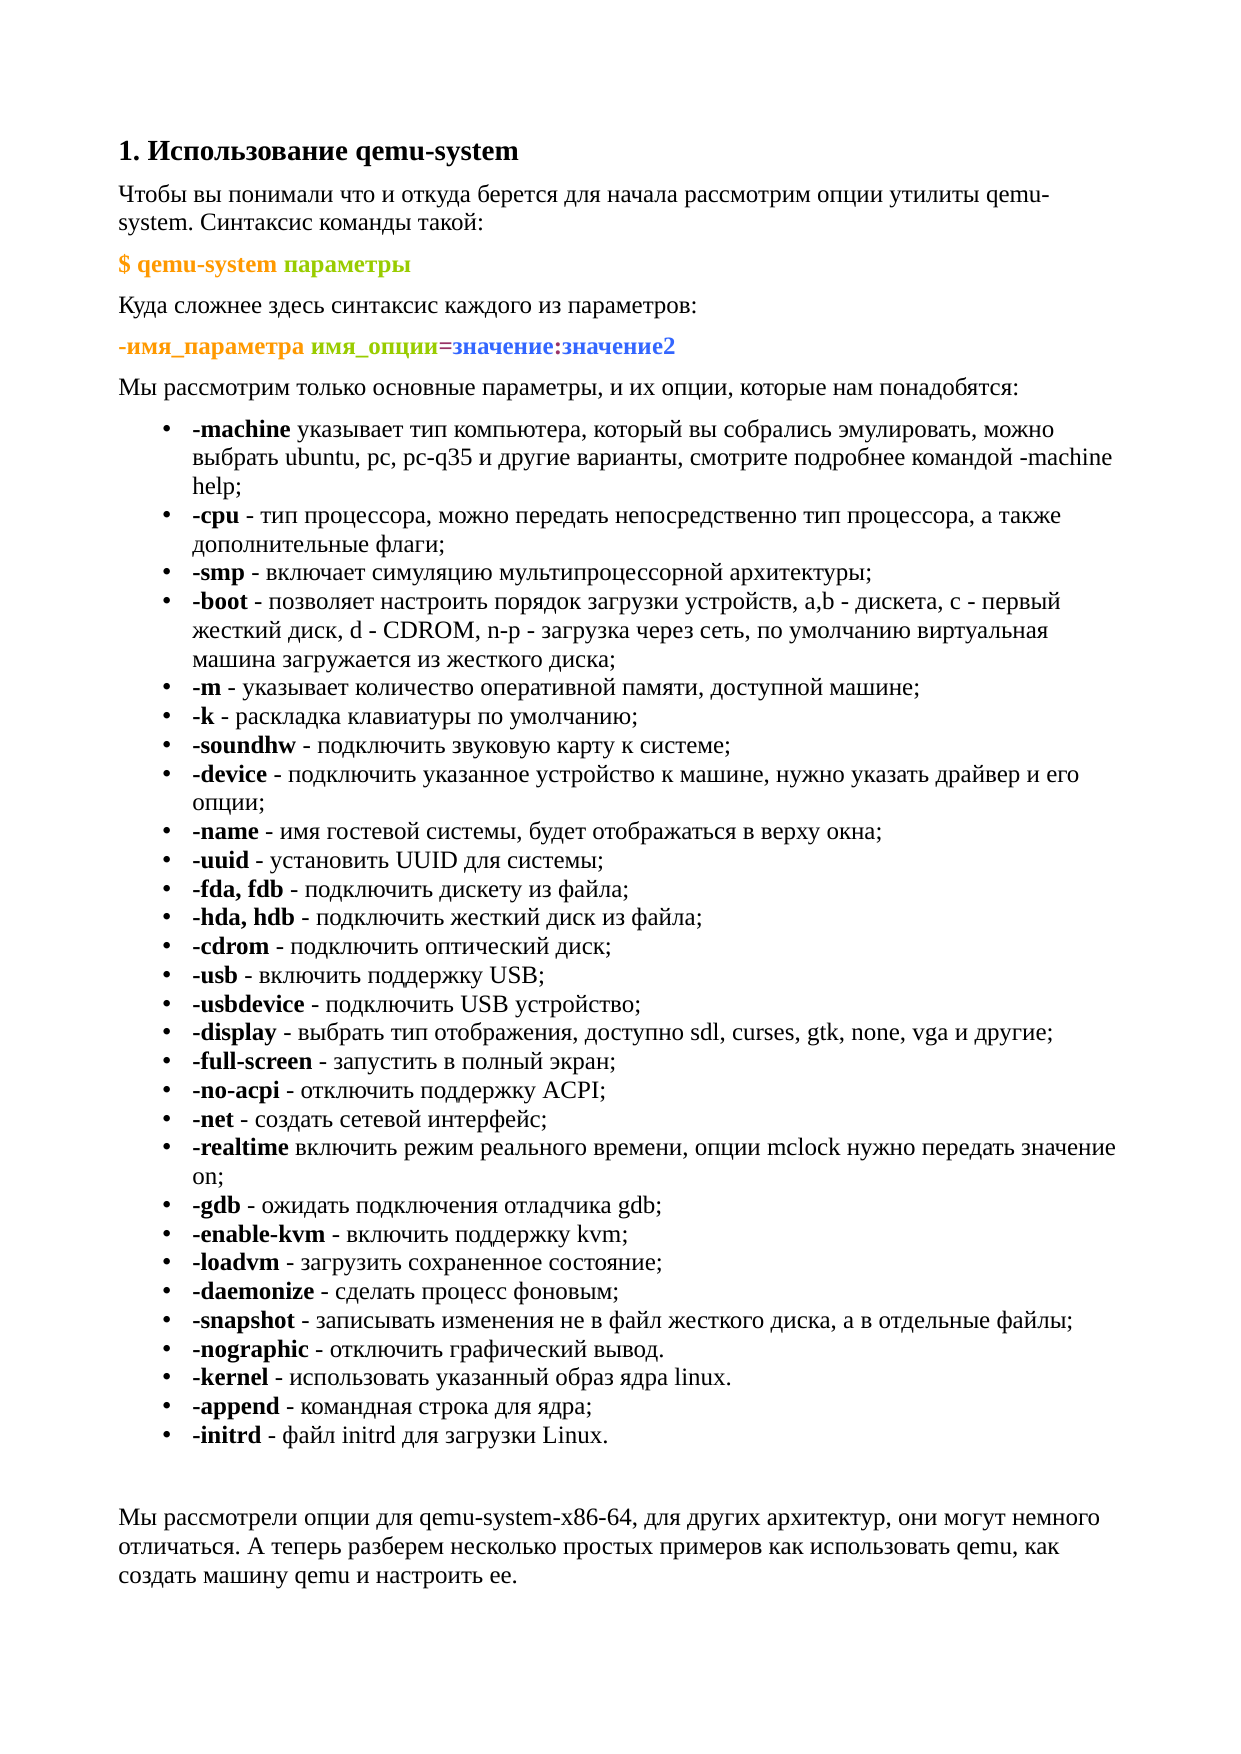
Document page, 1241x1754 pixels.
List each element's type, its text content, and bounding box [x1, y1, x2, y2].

list -loadvm - загрузить сохраненное состояние; [162, 1247, 1122, 1276]
text $ qemu-system параметры [118, 249, 1122, 277]
list -enable-kvm - включить поддержку kvm; [162, 1219, 1122, 1247]
list -net - создать сетевой интерфейс; [162, 1104, 1122, 1132]
text -имя_параметра имя_опции=значение:значение2 [118, 331, 1122, 360]
list -usb - включить поддержку USB; [162, 960, 1122, 989]
list -hda, hdb - подключить жесткий диск из файла; [162, 902, 1122, 931]
list -cpu - тип процессора, можно передать непосредственно тип процессора, а также дополнительные флаги; [162, 500, 1122, 557]
subtitle 1. Использование qemu-system [118, 133, 1122, 166]
list -full-screen - запустить в полный экран; [162, 1046, 1122, 1075]
list -name - имя гостевой системы, будет отображаться в верху окна; [162, 816, 1122, 845]
list -display - выбрать тип отображения, доступно sdl, curses, gtk, none, vga и другие; [162, 1017, 1122, 1046]
list -usbdevice - подключить USB устройство; [162, 989, 1122, 1017]
text Куда сложнее здесь синтаксис каждого из параметров: [118, 290, 1122, 319]
list -cdrom - подключить оптический диск; [162, 931, 1122, 960]
list -initrd - файл initrd для загрузки Linux. [162, 1420, 1122, 1449]
list -boot - позволяет настроить порядок загрузки устройств, a,b - дискета, с - первый жесткий диск, d - CDROM, n-p - загрузка через сеть, по умолчанию виртуальная машина загружается из жесткого диска; [162, 586, 1122, 672]
list -smp - включает симуляцию мультипроцессорной архитектуры; [162, 557, 1122, 586]
text Мы рассмотрели опции для qemu-system-x86-64, для других архитектур, они могут немного отличаться. А теперь разберем несколько простых примеров как использовать qemu, как создать машину qemu и настроить ее. [118, 1502, 1122, 1589]
text Мы рассмотрим только основные параметры, и их опции, которые нам понадобятся: [118, 372, 1122, 401]
list -fda, fdb - подключить дискету из файла; [162, 874, 1122, 902]
list -nographic - отключить графический вывод. [162, 1334, 1122, 1362]
list -gdb - ожидать подключения отладчика gdb; [162, 1190, 1122, 1219]
list -device - подключить указанное устройство к машине, нужно указать драйвер и его опции; [162, 759, 1122, 816]
list -uuid - установить UUID для системы; [162, 845, 1122, 874]
list -m - указывает количество оперативной памяти, доступной машине; [162, 672, 1122, 701]
list -daemonize - сделать процесс фоновым; [162, 1276, 1122, 1305]
list -kernel - использовать указанный образ ядра linux. [162, 1362, 1122, 1391]
text Чтобы вы понимали что и откуда берется для начала рассмотрим опции утилиты qemu-system. Синтаксис команды такой: [118, 179, 1122, 236]
list -append - командная строка для ядра; [162, 1391, 1122, 1420]
list -soundhw - подключить звуковую карту к системе; [162, 730, 1122, 759]
list -machine указывает тип компьютера, который вы собрались эмулировать, можно выбрать ubuntu, pc, pc-q35 и другие варианты, смотрите подробнее командой -machine help; [162, 414, 1122, 500]
list -k - раскладка клавиатуры по умолчанию; [162, 701, 1122, 730]
list -realtime включить режим реального времени, опции mclock нужно передать значение on; [162, 1132, 1122, 1190]
list -no-acpi - отключить поддержку ACPI; [162, 1075, 1122, 1104]
list -snapshot - записывать изменения не в файл жесткого диска, а в отдельные файлы; [162, 1305, 1122, 1334]
